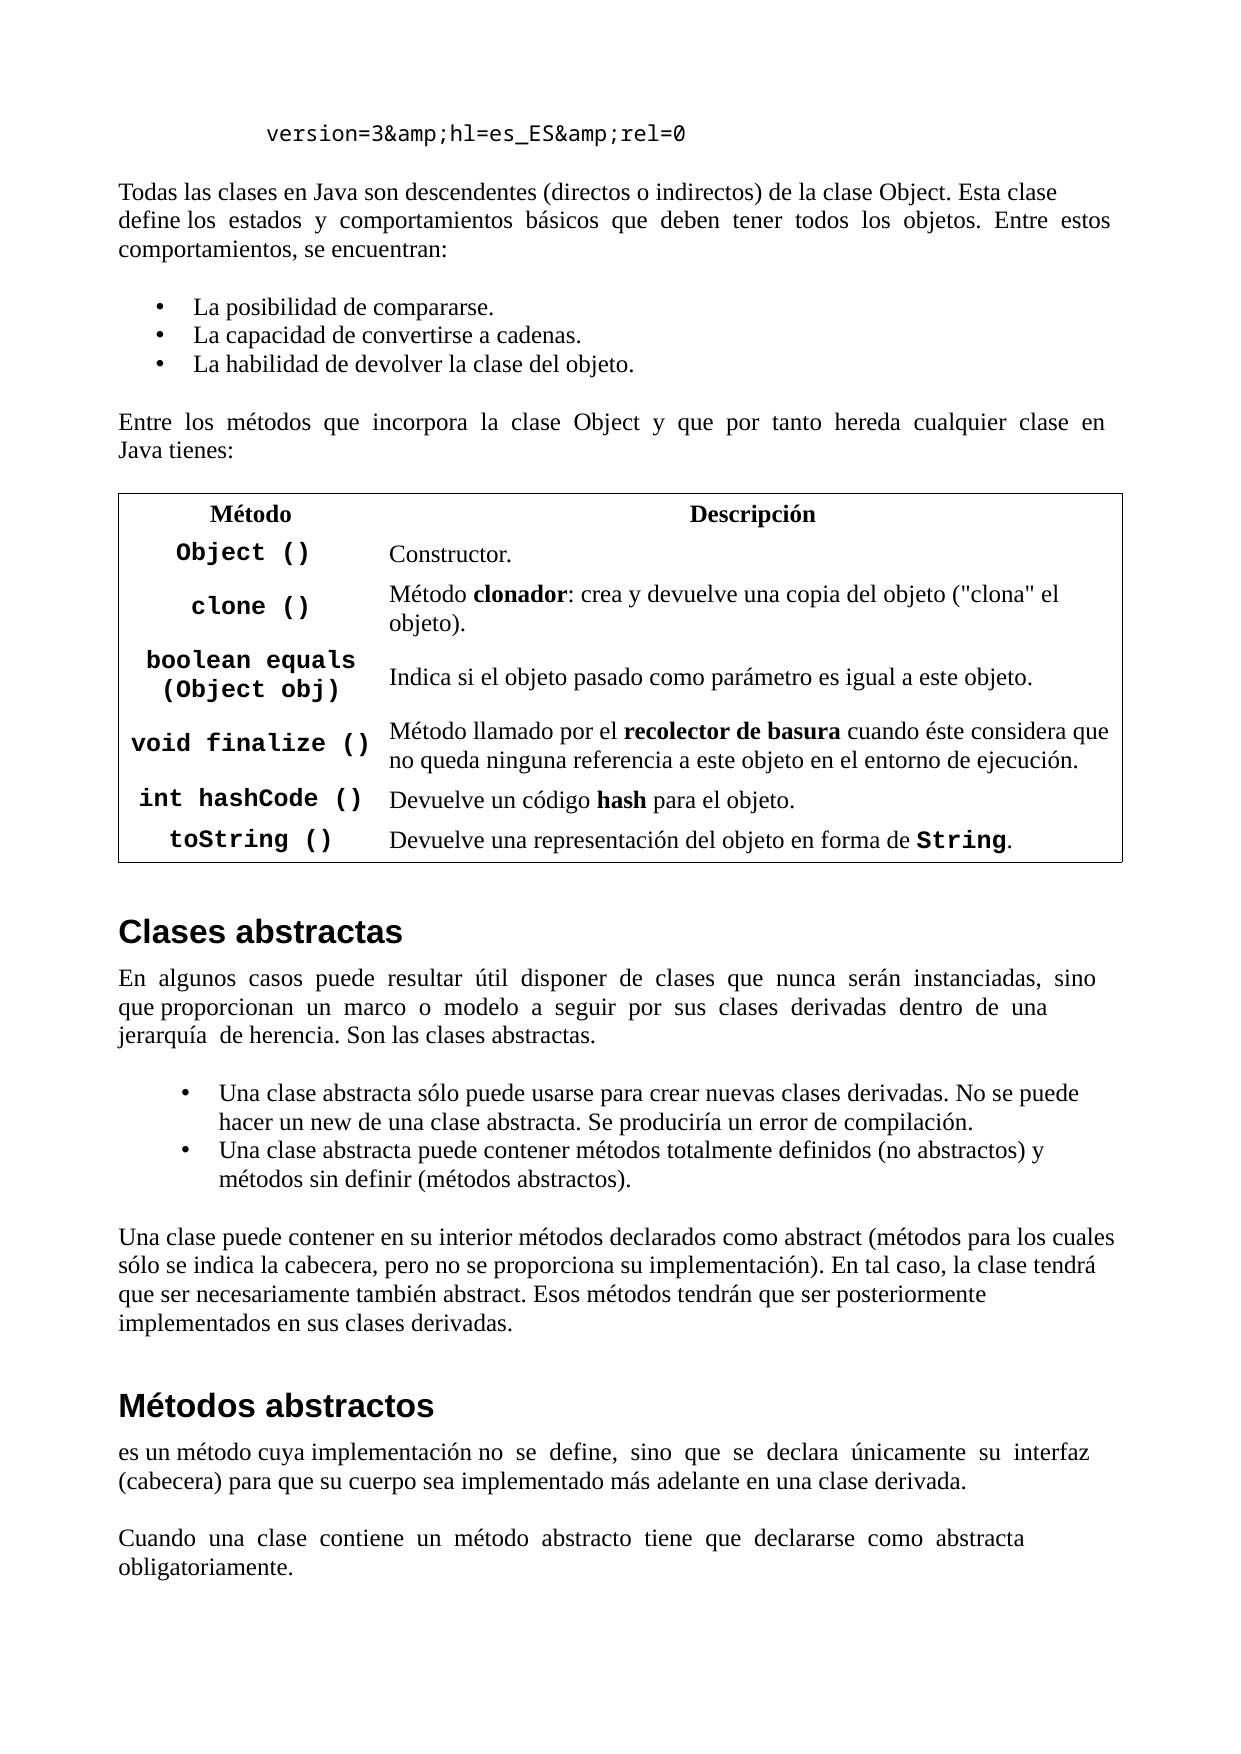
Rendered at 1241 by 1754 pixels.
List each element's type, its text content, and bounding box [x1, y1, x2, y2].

text es un método cuya implementación no se define, sino que se declara únicamente su interfaz (cabecera) para que su cuerpo sea implementado más adelante en una clase derivada. [118, 1437, 1122, 1495]
table_cell int hashCode () [119, 780, 383, 820]
text En algunos casos puede resultar útil disponer de clases que nunca serán instanciadas, sino que proporcionan un marco o modelo a seguir por sus clases derivadas dentro de una jerarquía de herencia. Son las clases abstractas. [118, 963, 1122, 1049]
text version=3&amp;hl=es_ES&amp;rel=0 [266, 118, 1122, 148]
list La habilidad de devolver la clase del objeto. [156, 349, 1122, 378]
list La posibilidad de compararse. [156, 292, 1122, 320]
table_cell boolean equals (Object obj) [119, 643, 383, 711]
table_cell Método clonador: crea y devuelve una copia del objeto ("clona" el objeto). [383, 574, 1122, 642]
table_cell Método llamado por el recolector de basura cuando éste considera que no queda ninguna referencia a este objeto en el entorno de ejecución. [383, 711, 1122, 779]
table_cell Indica si el objeto pasado como parámetro es igual a este objeto. [383, 643, 1122, 711]
table_cell toString () [119, 820, 383, 862]
text Entre los métodos que incorpora la clase Object y que por tanto hereda cualquier clase en Java tienes: [118, 407, 1122, 464]
table_cell Object () [119, 533, 383, 573]
list La capacidad de convertirse a cadenas. [156, 320, 1122, 349]
subtitle Clases abstractas [118, 912, 1122, 950]
table_cell Devuelve una representación del objeto en forma de String. [383, 820, 1122, 862]
table_cell Devuelve un código hash para el objeto. [383, 780, 1122, 820]
text comportamientos, se encuentran: [118, 234, 1122, 263]
table_cell clone () [119, 574, 383, 642]
table_header Descripción [383, 494, 1122, 533]
table_cell Constructor. [383, 533, 1122, 573]
table_cell void finalize () [119, 711, 383, 779]
list Una clase abstracta puede contener métodos totalmente definidos (no abstractos) y métodos sin definir (métodos abstractos). [181, 1135, 1122, 1193]
list Una clase abstracta sólo puede usarse para crear nuevas clases derivadas. No se puede hacer un new de una clase abstracta. Se produciría un error de compilación. [181, 1078, 1122, 1135]
text Una clase puede contener en su interior métodos declarados como abstract (métodos para los cuales sólo se indica la cabecera, pero no se proporciona su implementación). En tal caso, la clase tendrá que ser necesariamente también abstract. Esos métodos tendrán que ser posteriormente implementados en sus clases derivadas. [118, 1222, 1122, 1337]
table_header Método [119, 494, 383, 533]
text Todas las clases en Java son descendentes (directos o indirectos) de la clase Object. Esta clase define los estados y comportamientos básicos que deben tener todos los objetos. Entre estos [118, 177, 1122, 234]
text Cuando una clase contiene un método abstracto tiene que declararse como abstracta obligatoriamente. [118, 1523, 1122, 1581]
subtitle Métodos abstractos [118, 1386, 1122, 1425]
